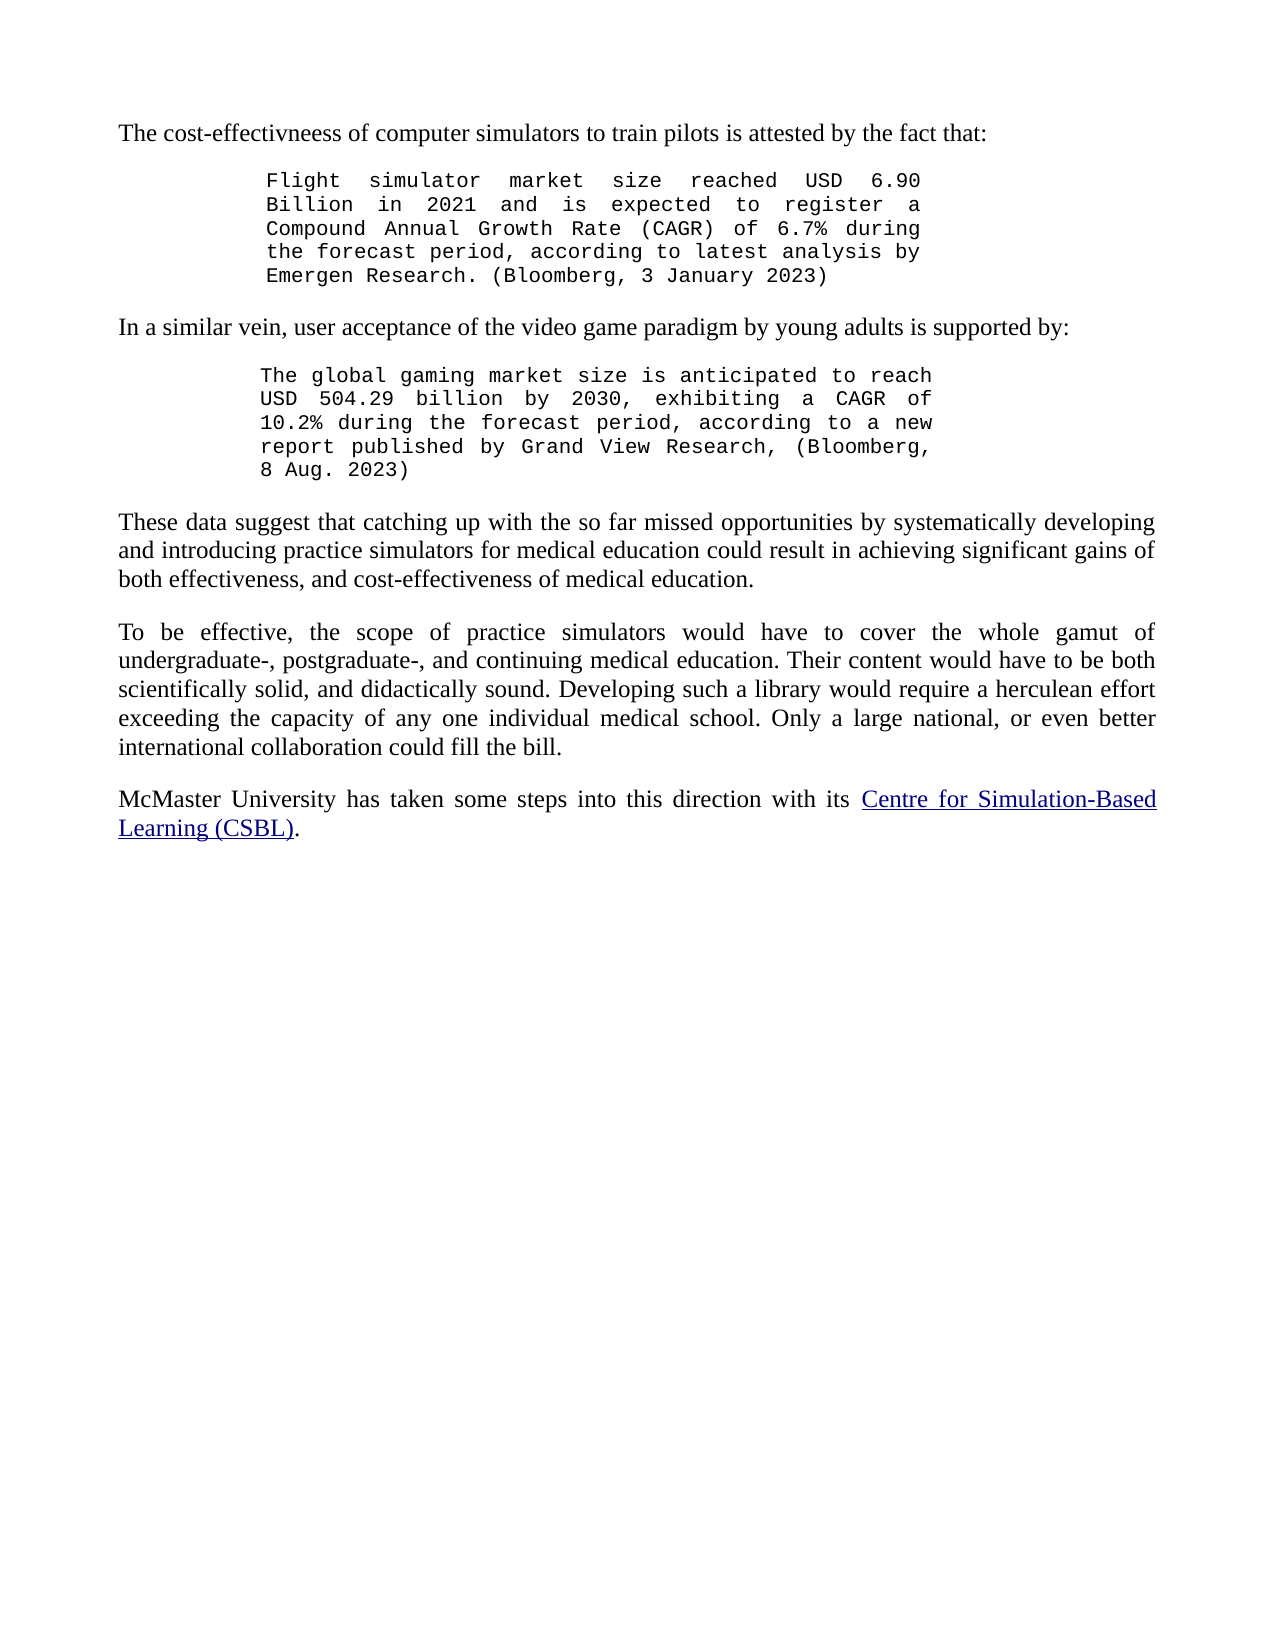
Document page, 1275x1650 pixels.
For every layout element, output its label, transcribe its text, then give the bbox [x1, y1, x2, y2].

text To be effective, the scope of practice simulators would have to cover the whole gamut of undergraduate-, postgraduate-, and continuing medical education. Their content would have to be both scientifically solid, and didactically sound. Developing such a library would require a herculean effort exceeding the capacity of any one individual medical school. Only a large national, or even better international collaboration could fill the bill. [118, 617, 1157, 760]
text McMaster University has taken some steps into this direction with its Centre for Simulation-Based Learning (CSBL). [118, 784, 1157, 841]
text The global gaming market size is anticipated to reach USD 504.29 billion by 2030, exhibiting a CAGR of 10.2% during the forecast period, according to a new report published by Grand View Research, (Bloomberg, 8 Aug. 2023) [260, 365, 932, 483]
text The cost-effectivneess of computer simulators to train pilots is attested by the fact that: [118, 118, 1157, 147]
text These data suggest that catching up with the so far missed opportunities by systematically developing and introducing practice simulators for medical education could result in achieving significant gains of both effectiveness, and cost-effectiveness of medical education. [118, 507, 1157, 593]
text Flight simulator market size reached USD 6.90 Billion in 2021 and is expected to register a Compound Annual Growth Rate (CAGR) of 6.7% during the forecast period, according to latest analysis by Emergen Research. (Bloomberg, 3 January 2023) [266, 171, 921, 289]
text In a similar vein, user acceptance of the video game paradigm by young adults is supported by: [118, 312, 1157, 341]
